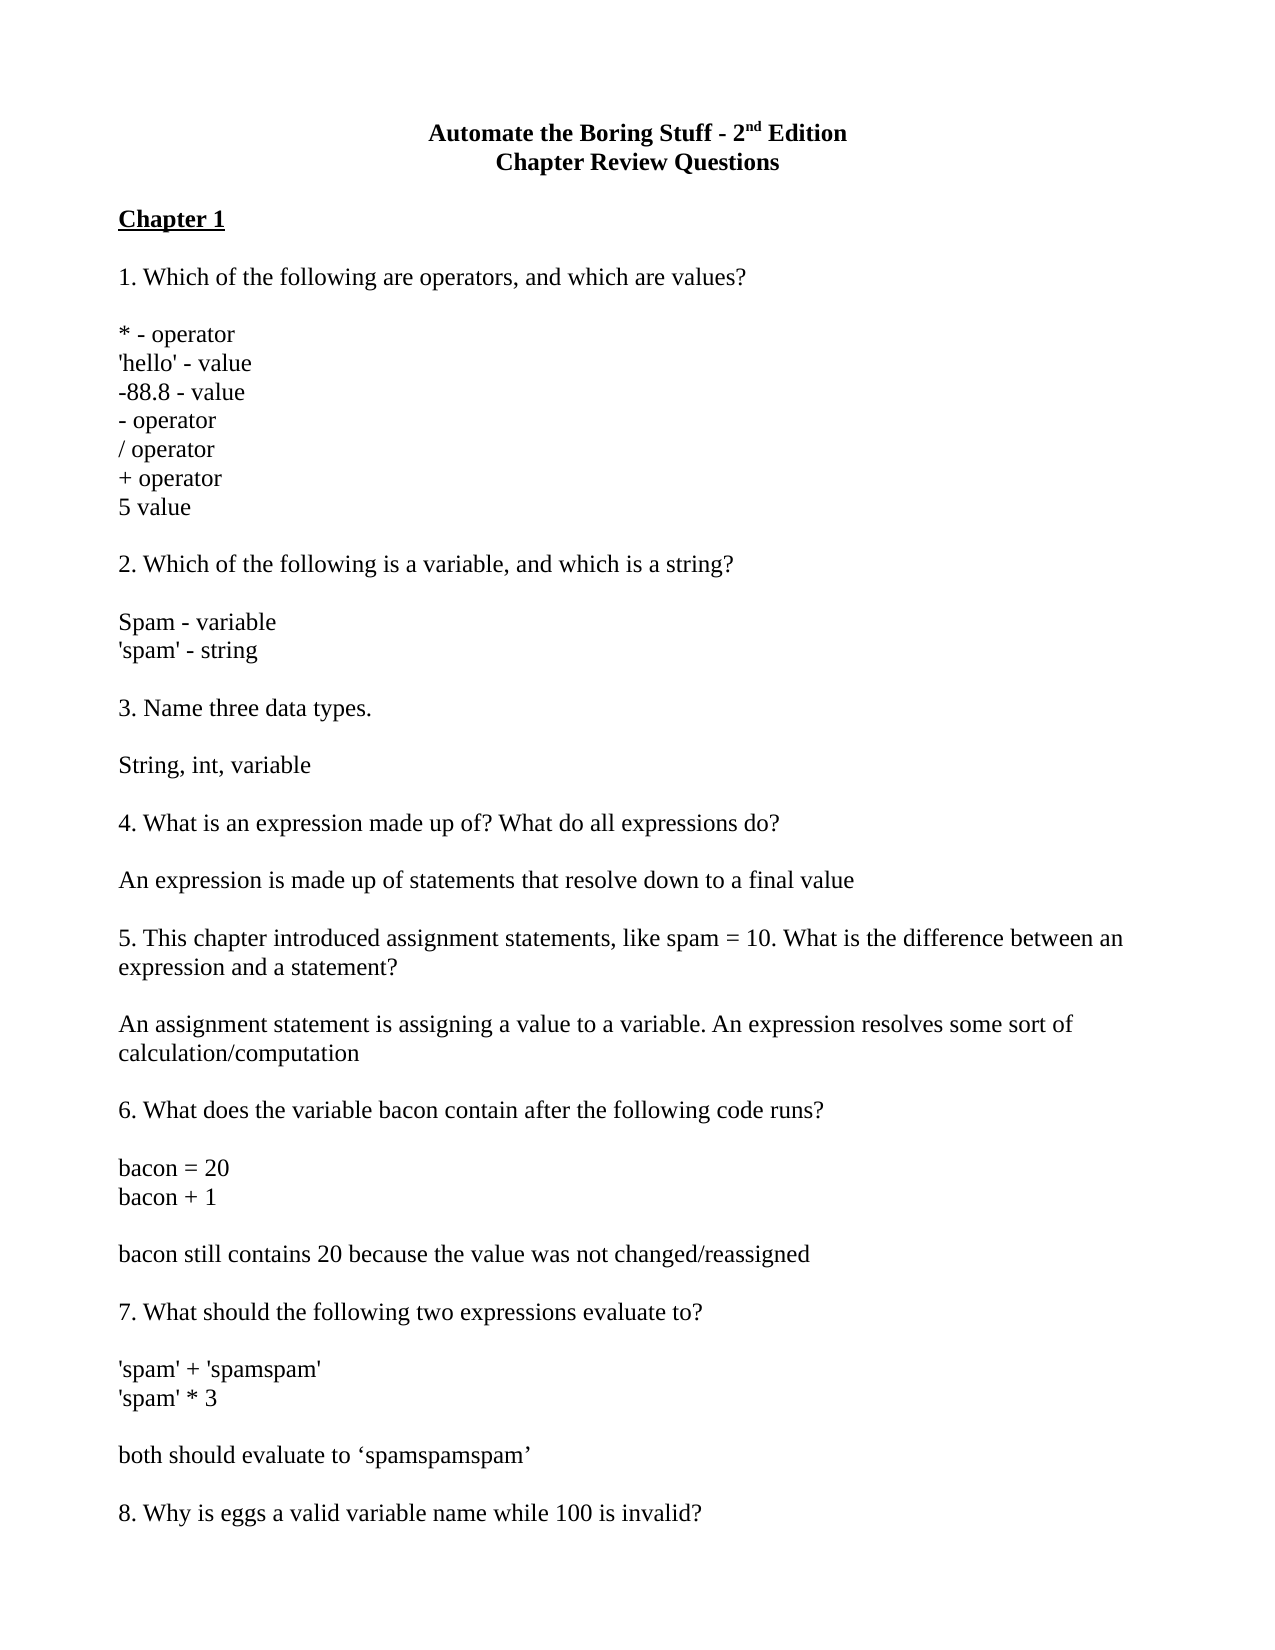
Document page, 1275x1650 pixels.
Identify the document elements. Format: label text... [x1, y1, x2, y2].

text both should evaluate to ‘spamspamspam’ [118, 1441, 1157, 1469]
text 4. What is an expression made up of? What do all expressions do? [118, 808, 1157, 837]
text 1. Which of the following are operators, and which are values? [118, 262, 1157, 291]
text 'hello' - value [118, 348, 1157, 377]
text Automate the Boring Stuff - 2nd Edition [118, 118, 1157, 147]
text 3. Name three data types. [118, 693, 1157, 722]
text 6. What does the variable bacon contain after the following code runs? [118, 1096, 1157, 1124]
text 2. Which of the following is a variable, and which is a string? [118, 549, 1157, 578]
text 5 value [118, 492, 1157, 521]
text -88.8 - value [118, 377, 1157, 406]
text An assignment statement is assigning a value to a variable. An expression resolves some sort of calculation/computation [118, 1009, 1157, 1067]
text An expression is made up of statements that resolve down to a final value [118, 866, 1157, 894]
text 7. What should the following two expressions evaluate to? [118, 1297, 1157, 1326]
text Chapter Review Questions [118, 147, 1157, 176]
text bacon = 20 [118, 1153, 1157, 1182]
text 'spam' - string [118, 636, 1157, 664]
text * - operator [118, 319, 1157, 348]
text - operator [118, 406, 1157, 434]
text Chapter 1 [118, 204, 1157, 233]
text 8. Why is eggs a valid variable name while 100 is invalid? [118, 1498, 1157, 1527]
text String, int, variable [118, 751, 1157, 779]
text Spam - variable [118, 607, 1157, 636]
text bacon + 1 [118, 1182, 1157, 1211]
text / operator [118, 434, 1157, 463]
text 5. This chapter introduced assignment statements, like spam = 10. What is the difference between an expression and a statement? [118, 923, 1157, 981]
text 'spam' + 'spamspam' [118, 1354, 1157, 1383]
text + operator [118, 463, 1157, 492]
text 'spam' * 3 [118, 1383, 1157, 1412]
text bacon still contains 20 because the value was not changed/reassigned [118, 1239, 1157, 1268]
